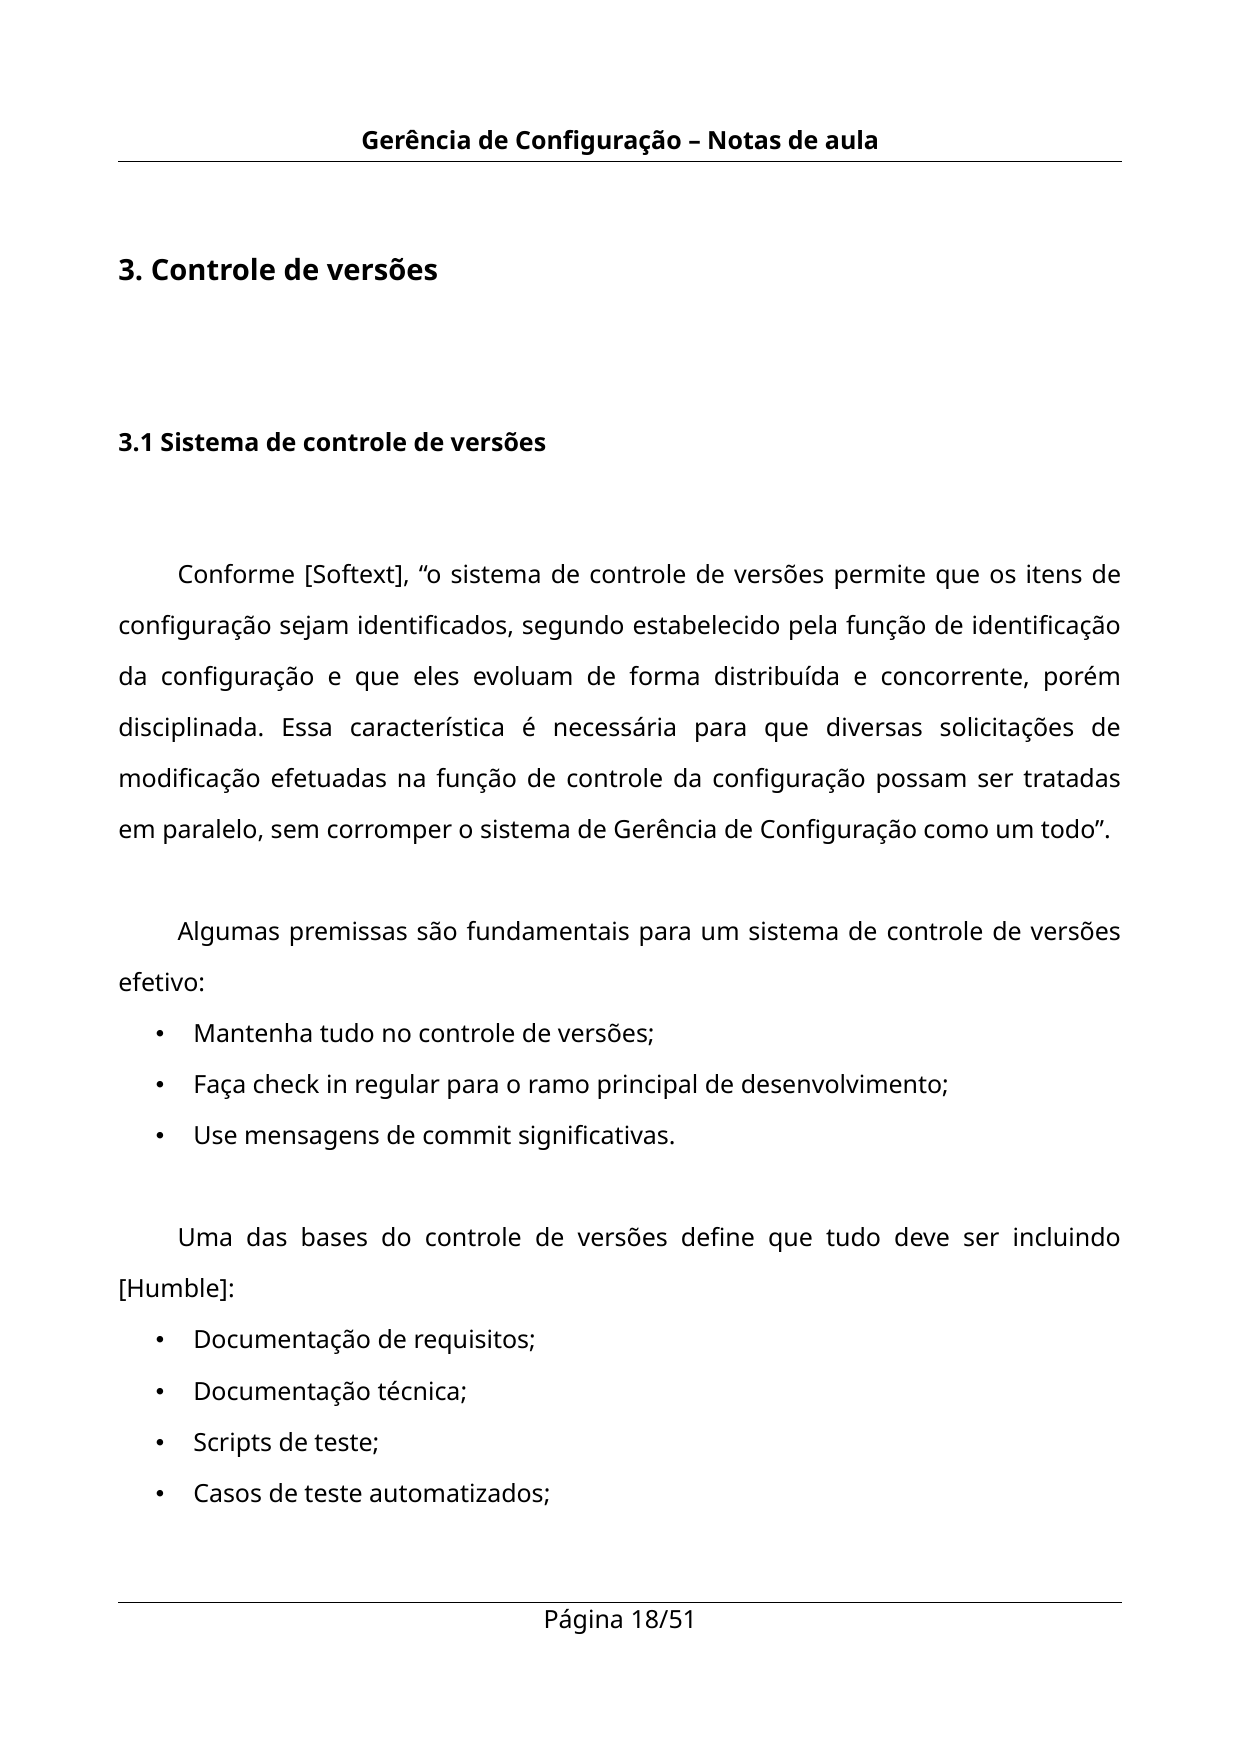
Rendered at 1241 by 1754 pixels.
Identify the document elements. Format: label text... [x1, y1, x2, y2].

subtitle 3. Controle de versões [118, 249, 1122, 289]
list Casos de teste automatizados; [156, 1475, 1122, 1509]
text Uma das bases do controle de versões define que tudo deve ser incluindo [Humble]: [118, 1220, 1122, 1305]
text Algumas premissas são fundamentais para um sistema de controle de versões efetivo: [118, 914, 1122, 999]
list Documentação de requisitos; [156, 1322, 1122, 1356]
subtitle 3.1 Sistema de controle de versões [118, 425, 1122, 459]
list Faça check in regular para o ramo principal de desenvolvimento; [156, 1067, 1122, 1101]
text Conforme [Softext], “o sistema de controle de versões permite que os itens de configuração sejam identificados, segundo estabelecido pela função de identificação da configuração e que eles evoluam de forma distribuída e concorrente, porém disciplinada. Essa característica é necessária para que diversas solicitações de modificação efetuadas na função de controle da configuração possam ser tratadas em paralelo, sem corromper o sistema de Gerência de Configuração como um todo”. [118, 556, 1122, 846]
list Scripts de teste; [156, 1424, 1122, 1458]
list Use mensagens de commit significativas. [156, 1118, 1122, 1152]
list Documentação técnica; [156, 1373, 1122, 1407]
list Mantenha tudo no controle de versões; [156, 1016, 1122, 1050]
